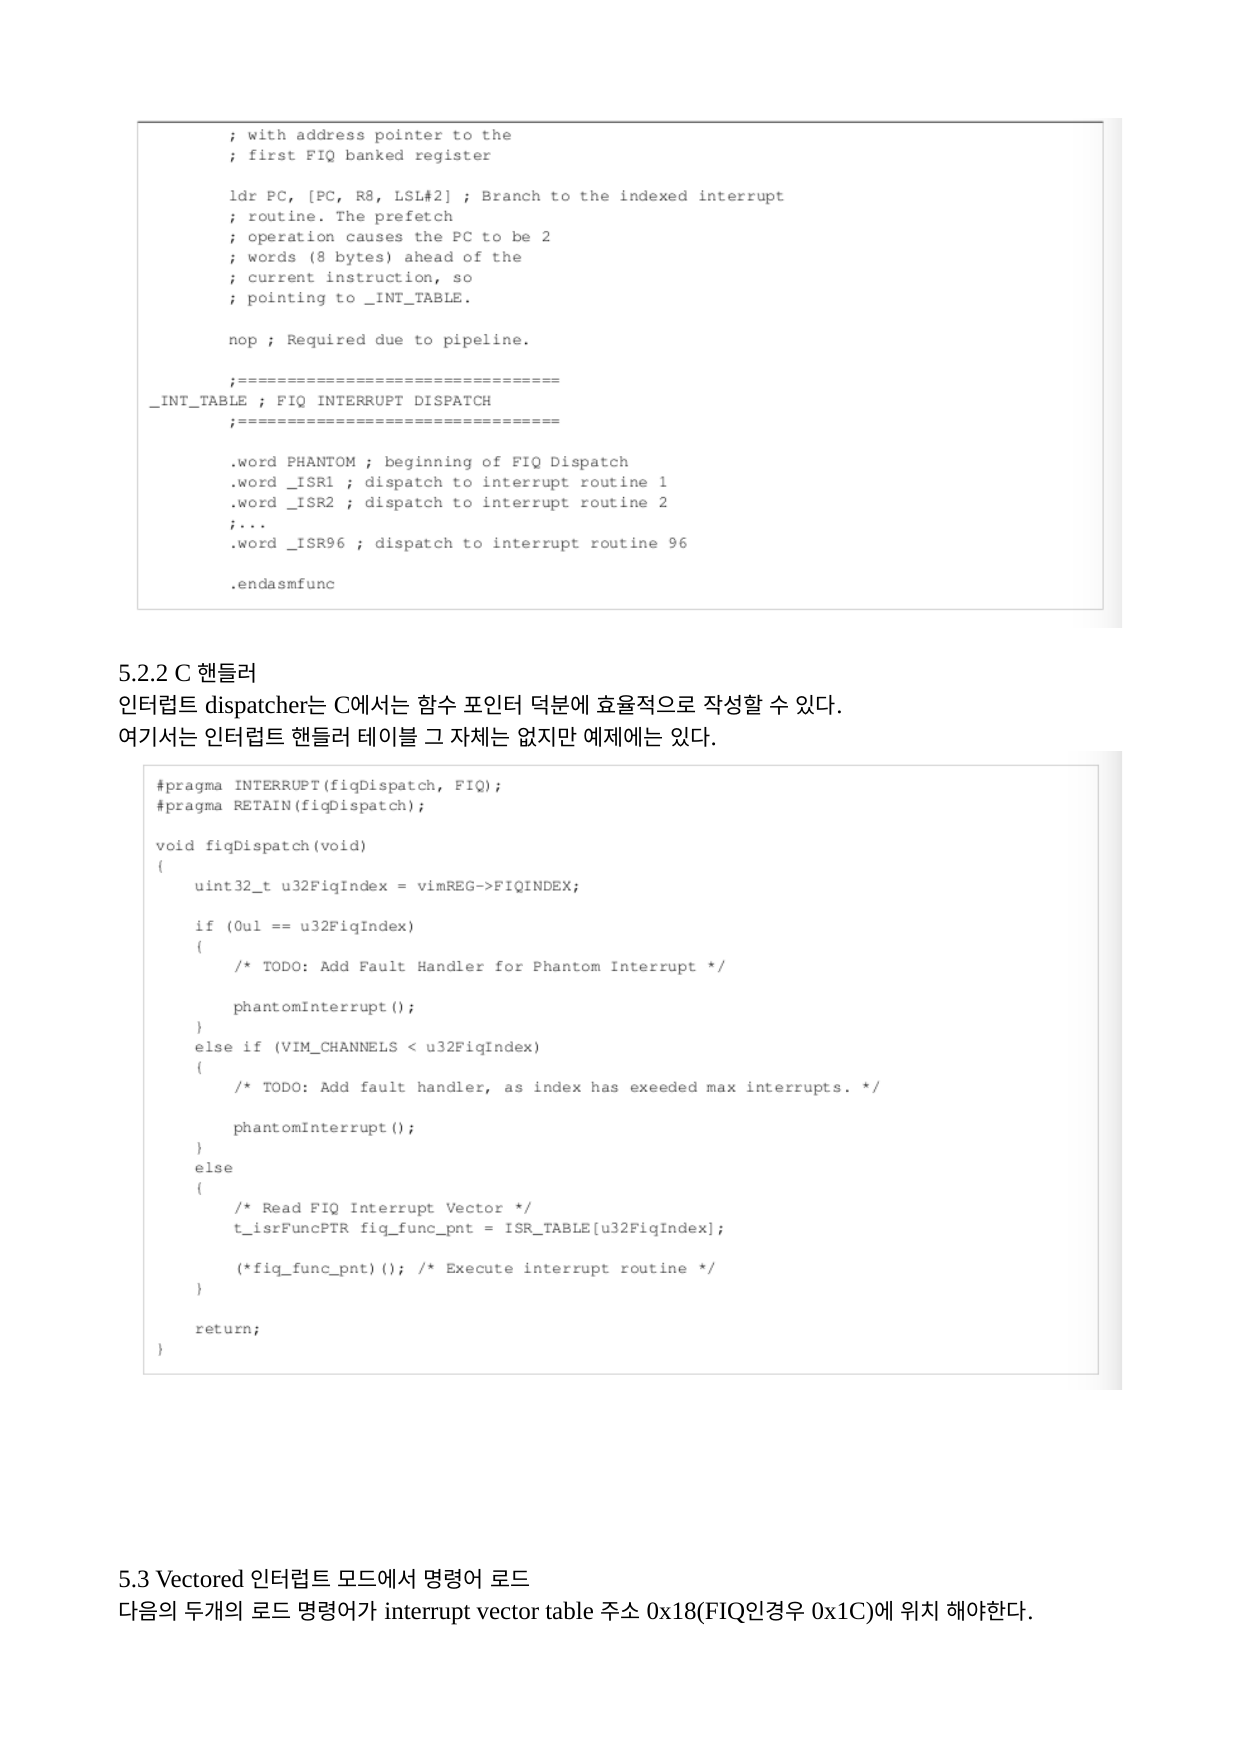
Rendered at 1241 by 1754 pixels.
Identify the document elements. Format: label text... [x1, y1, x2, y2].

text 5.3 Vectored 인터럽트 모드에서 명령어 로드 [118, 1562, 1122, 1594]
picture [118, 118, 1123, 628]
text 다음의 두개의 로드 명령어가 interrupt vector table 주소 0x18(FIQ인경우 0x1C)에 위치 해야한다. [118, 1594, 1122, 1626]
text 인터럽트 dispatcher는 C에서는 함수 포인터 덕분에 효율적으로 작성할 수 있다. [118, 688, 1122, 720]
text 여기서는 인터럽트 핸들러 테이블 그 자체는 없지만 예제에는 있다. [118, 720, 1122, 751]
text 5.2.2 C 핸들러 [118, 656, 1122, 688]
picture [118, 751, 1123, 1390]
